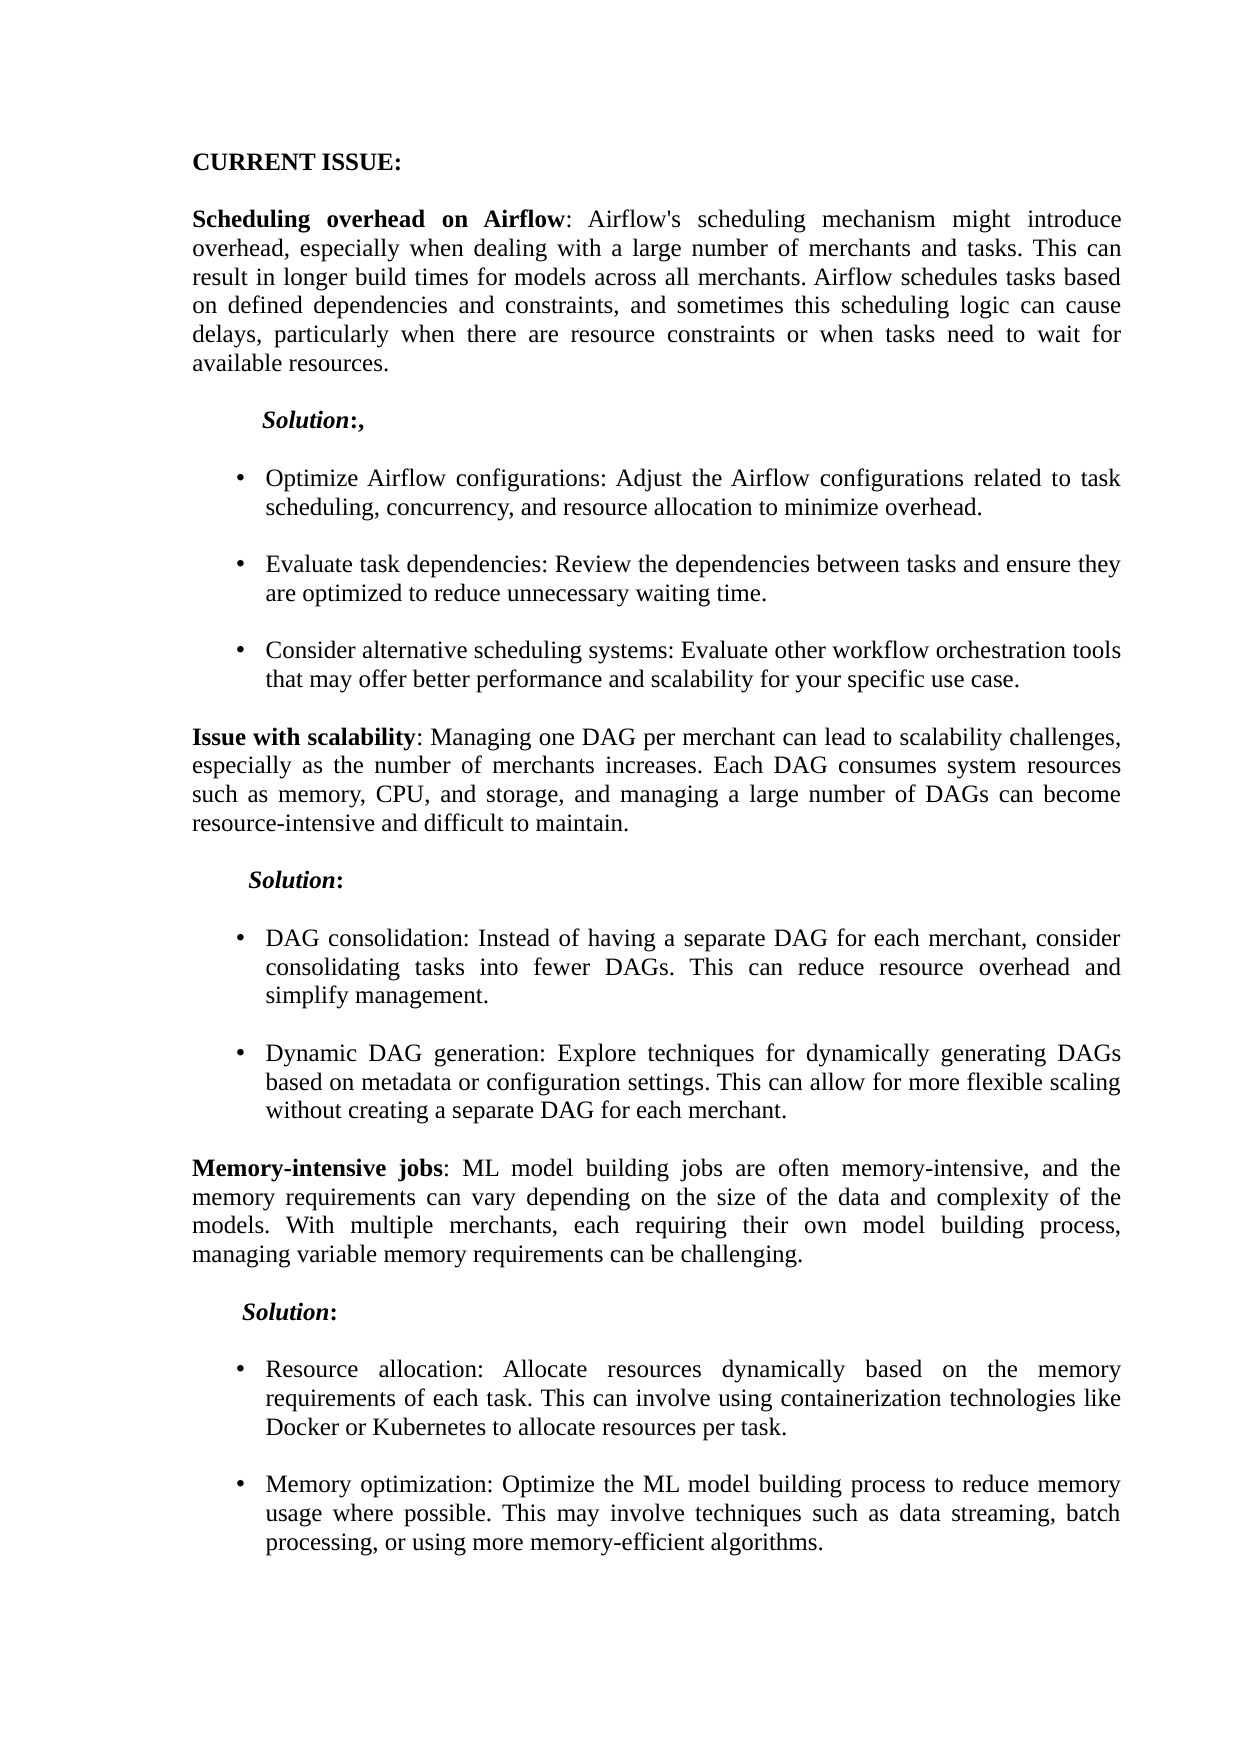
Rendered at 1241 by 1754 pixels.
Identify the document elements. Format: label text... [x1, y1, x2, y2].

text CURRENT ISSUE: [192, 147, 1122, 176]
list Resource allocation: Allocate resources dynamically based on the memory requirements of each task. This can involve using containerization technologies like Docker or Kubernetes to allocate resources per task. [236, 1354, 1122, 1441]
list Solution: [162, 866, 1122, 894]
list Issue with scalability: Managing one DAG per merchant can lead to scalability challenges, especially as the number of merchants increases. Each DAG consumes system resources such as memory, CPU, and storage, and managing a large number of DAGs can become resource-intensive and difficult to maintain. [162, 722, 1122, 837]
list Dynamic DAG generation: Explore techniques for dynamically generating DAGs based on metadata or configuration settings. This can allow for more flexible scaling without creating a separate DAG for each merchant. [236, 1038, 1122, 1124]
list Memory-intensive jobs: ML model building jobs are often memory-intensive, and the memory requirements can vary depending on the size of the data and complexity of the models. With multiple merchants, each requiring their own model building process, managing variable memory requirements can be challenging. [162, 1153, 1122, 1268]
list Consider alternative scheduling systems: Evaluate other workflow orchestration tools that may offer better performance and scalability for your specific use case. [236, 636, 1122, 693]
list Optimize Airflow configurations: Adjust the Airflow configurations related to task scheduling, concurrency, and resource allocation to minimize overhead. [236, 463, 1122, 521]
text Solution:, [118, 406, 1122, 434]
list Solution: [162, 1297, 1122, 1326]
list DAG consolidation: Instead of having a separate DAG for each merchant, consider consolidating tasks into fewer DAGs. This can reduce resource overhead and simplify management. [236, 923, 1122, 1009]
list Memory optimization: Optimize the ML model building process to reduce memory usage where possible. This may involve techniques such as data streaming, batch processing, or using more memory-efficient algorithms. [236, 1469, 1122, 1556]
text Scheduling overhead on Airflow: Airflow's scheduling mechanism might introduce overhead, especially when dealing with a large number of merchants and tasks. This can result in longer build times for models across all merchants. Airflow schedules tasks based on defined dependencies and constraints, and sometimes this scheduling logic can cause delays, particularly when there are resource constraints or when tasks need to wait for available resources. [192, 204, 1122, 377]
list Evaluate task dependencies: Review the dependencies between tasks and ensure they are optimized to reduce unnecessary waiting time. [236, 549, 1122, 607]
